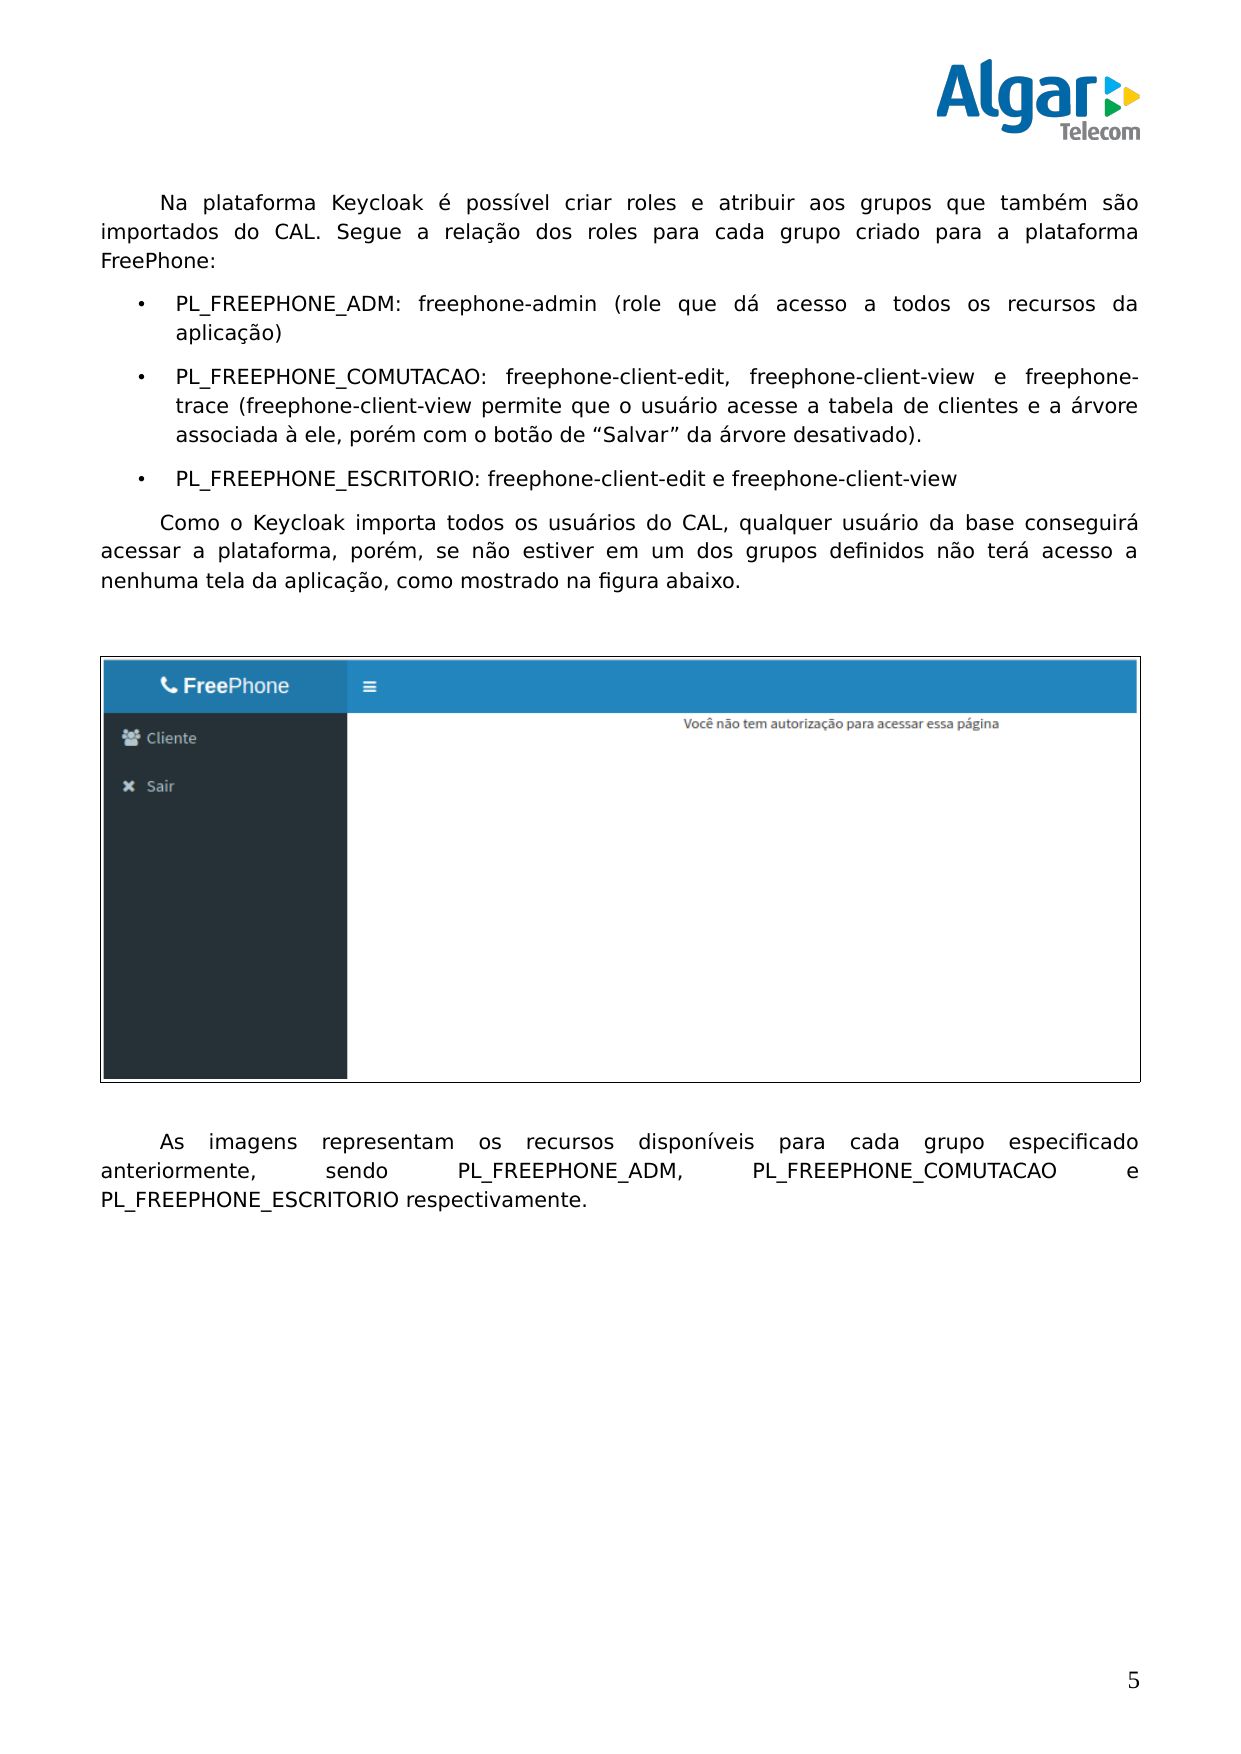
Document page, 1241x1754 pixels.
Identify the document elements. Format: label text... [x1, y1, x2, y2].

text As imagens representam os recursos disponíveis para cada grupo especificado anteriormente, sendo PL_FREEPHONE_ADM, PL_FREEPHONE_COMUTACAO e PL_FREEPHONE_ESCRITORIO respectivamente. [100, 1130, 1140, 1213]
list PL_FREEPHONE_COMUTACAO: freephone-client-edit, freephone-client-view e freephone-trace (freephone-client-view permite que o usuário acesse a tabela de clientes e a árvore associada à ele, porém com o botão de “Salvar” da árvore desativado). [138, 365, 1140, 447]
picture [936, 59, 1140, 140]
list PL_FREEPHONE_ADM: freephone-admin (role que dá acesso a todos os recursos da aplicação) [138, 292, 1140, 346]
list PL_FREEPHONE_ESCRITORIO: freephone-client-edit e freephone-client-view [138, 467, 1140, 491]
text Como o Keycloak importa todos os usuários do CAL, qualquer usuário da base conseguirá acessar a plataforma, porém, se não estiver em um dos grupos definidos não terá acesso a nenhuma tela da aplicação, como mostrado na figura abaixo. [100, 511, 1140, 593]
picture [103, 658, 1137, 1079]
text Na plataforma Keycloak é possível criar roles e atribuir aos grupos que também são importados do CAL. Segue a relação dos roles para cada grupo criado para a plataforma FreePhone: [100, 191, 1140, 273]
